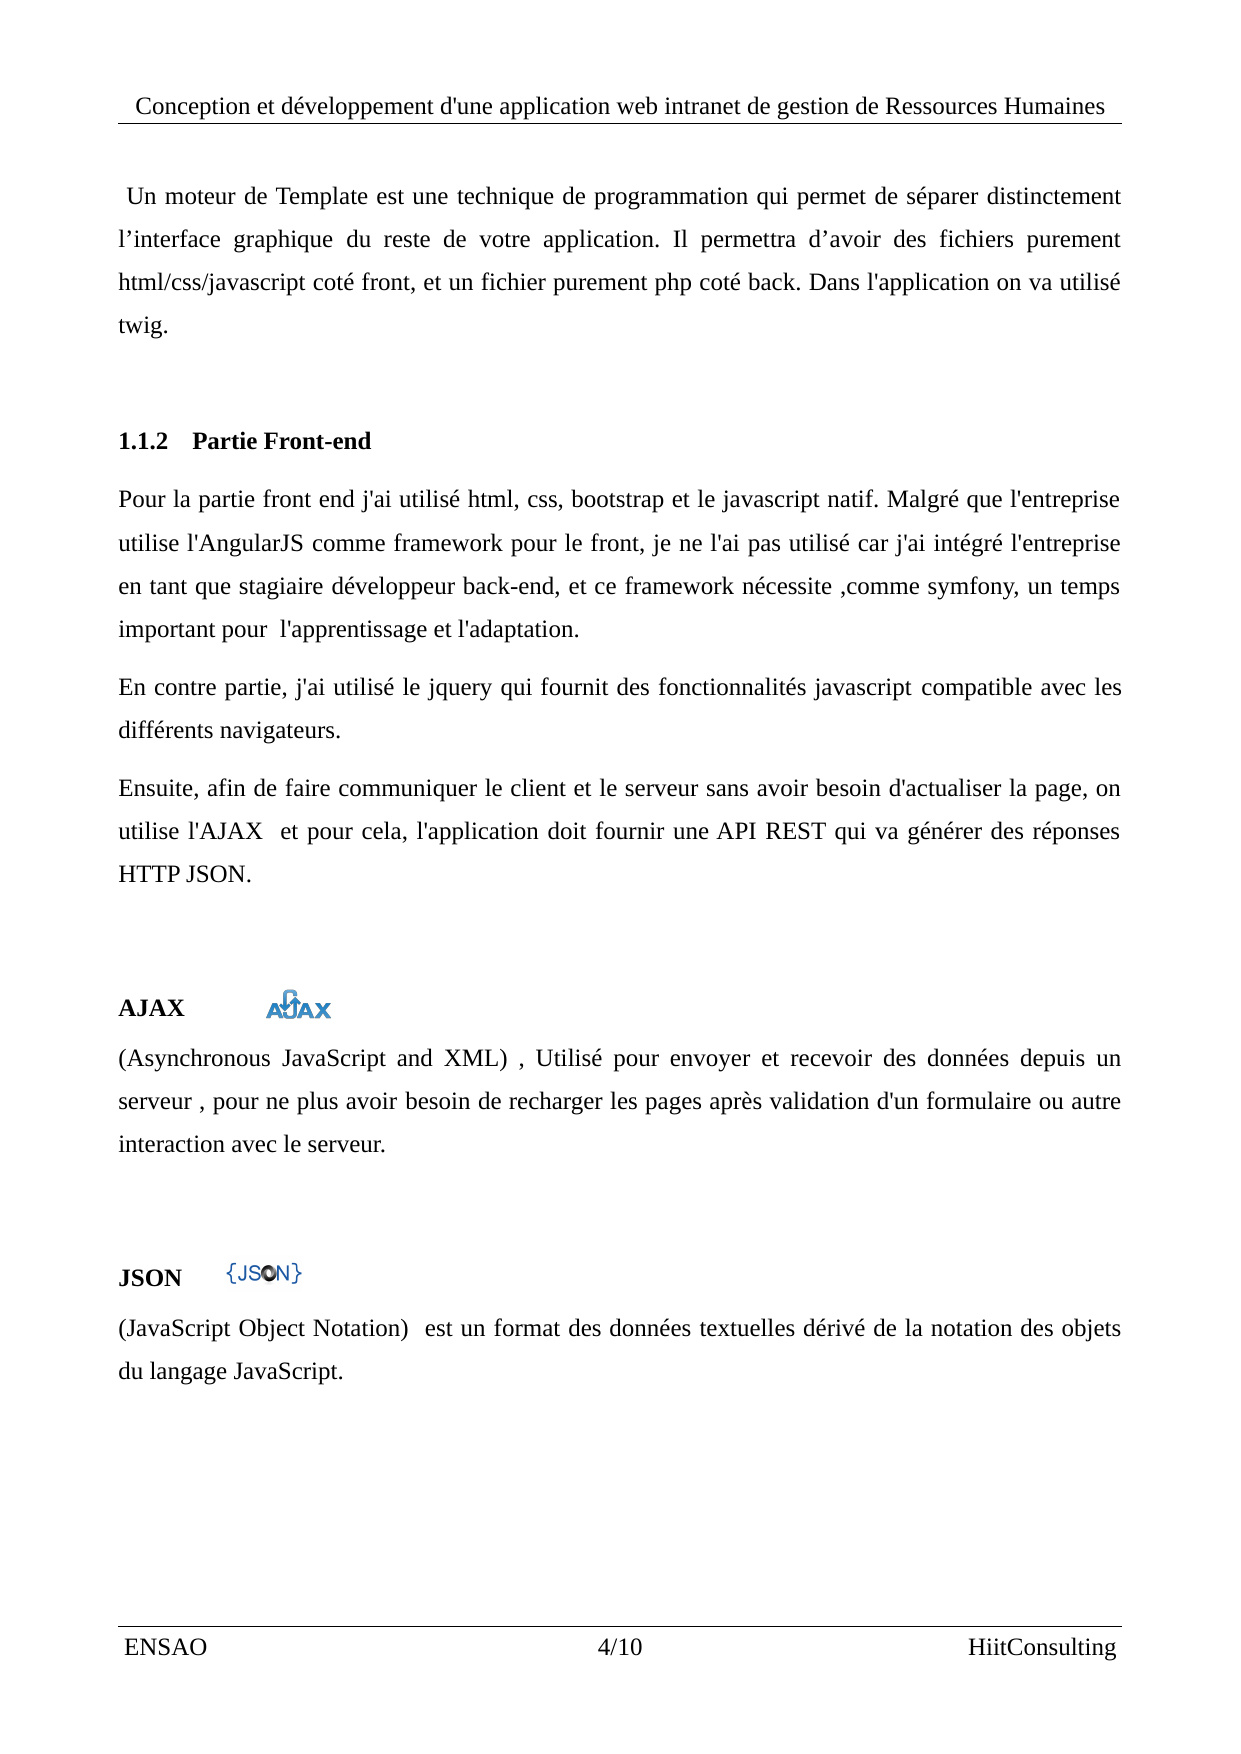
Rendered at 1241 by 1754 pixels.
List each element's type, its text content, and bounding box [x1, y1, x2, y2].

table_header [238, 976, 348, 1043]
text 1.1.2 Partie Front-end [118, 426, 1122, 455]
table_header JSON [118, 1245, 226, 1313]
text Ensuite, afin de faire communiquer le client et le serveur sans avoir besoin d'actualiser la page, on utilise l'AJAX et pour cela, l'application doit fournir une API REST qui va générer des réponses HTTP JSON. [118, 773, 1122, 888]
table_header AJAX [118, 976, 238, 1043]
picture [226, 1255, 302, 1292]
text (JavaScript Object Notation) est un format des données textuelles dérivé de la notation des objets du langage JavaScript. [118, 1313, 1122, 1384]
text Pour la partie front end j'ai utilisé html, css, bootstrap et le javascript natif. Malgré que l'entreprise utilise l'AngularJS comme framework pour le front, je ne l'ai pas utilisé car j'ai intégré l'entreprise en tant que stagiaire développeur back-end, et ce framework nécessite ,comme symfony, un temps important pour l'apprentissage et l'adaptation. [118, 484, 1122, 643]
text En contre partie, j'ai utilisé le jquery qui fournit des fonctionnalités javascript compatible avec les différents navigateurs. [118, 672, 1122, 744]
text Un moteur de Template est une technique de programmation qui permet de séparer distinctement l’interface graphique du reste de votre application. Il permettra d’avoir des fichiers purement html/css/javascript coté front, et un fichier purement php coté back. Dans l'application on va utilisé twig. [118, 181, 1122, 339]
picture [264, 988, 333, 1021]
table_header [226, 1245, 317, 1313]
text (Asynchronous JavaScript and XML) , Utilisé pour envoyer et recevoir des données depuis un serveur , pour ne plus avoir besoin de recharger les pages après validation d'un formulaire ou autre interaction avec le serveur. [118, 1043, 1122, 1158]
